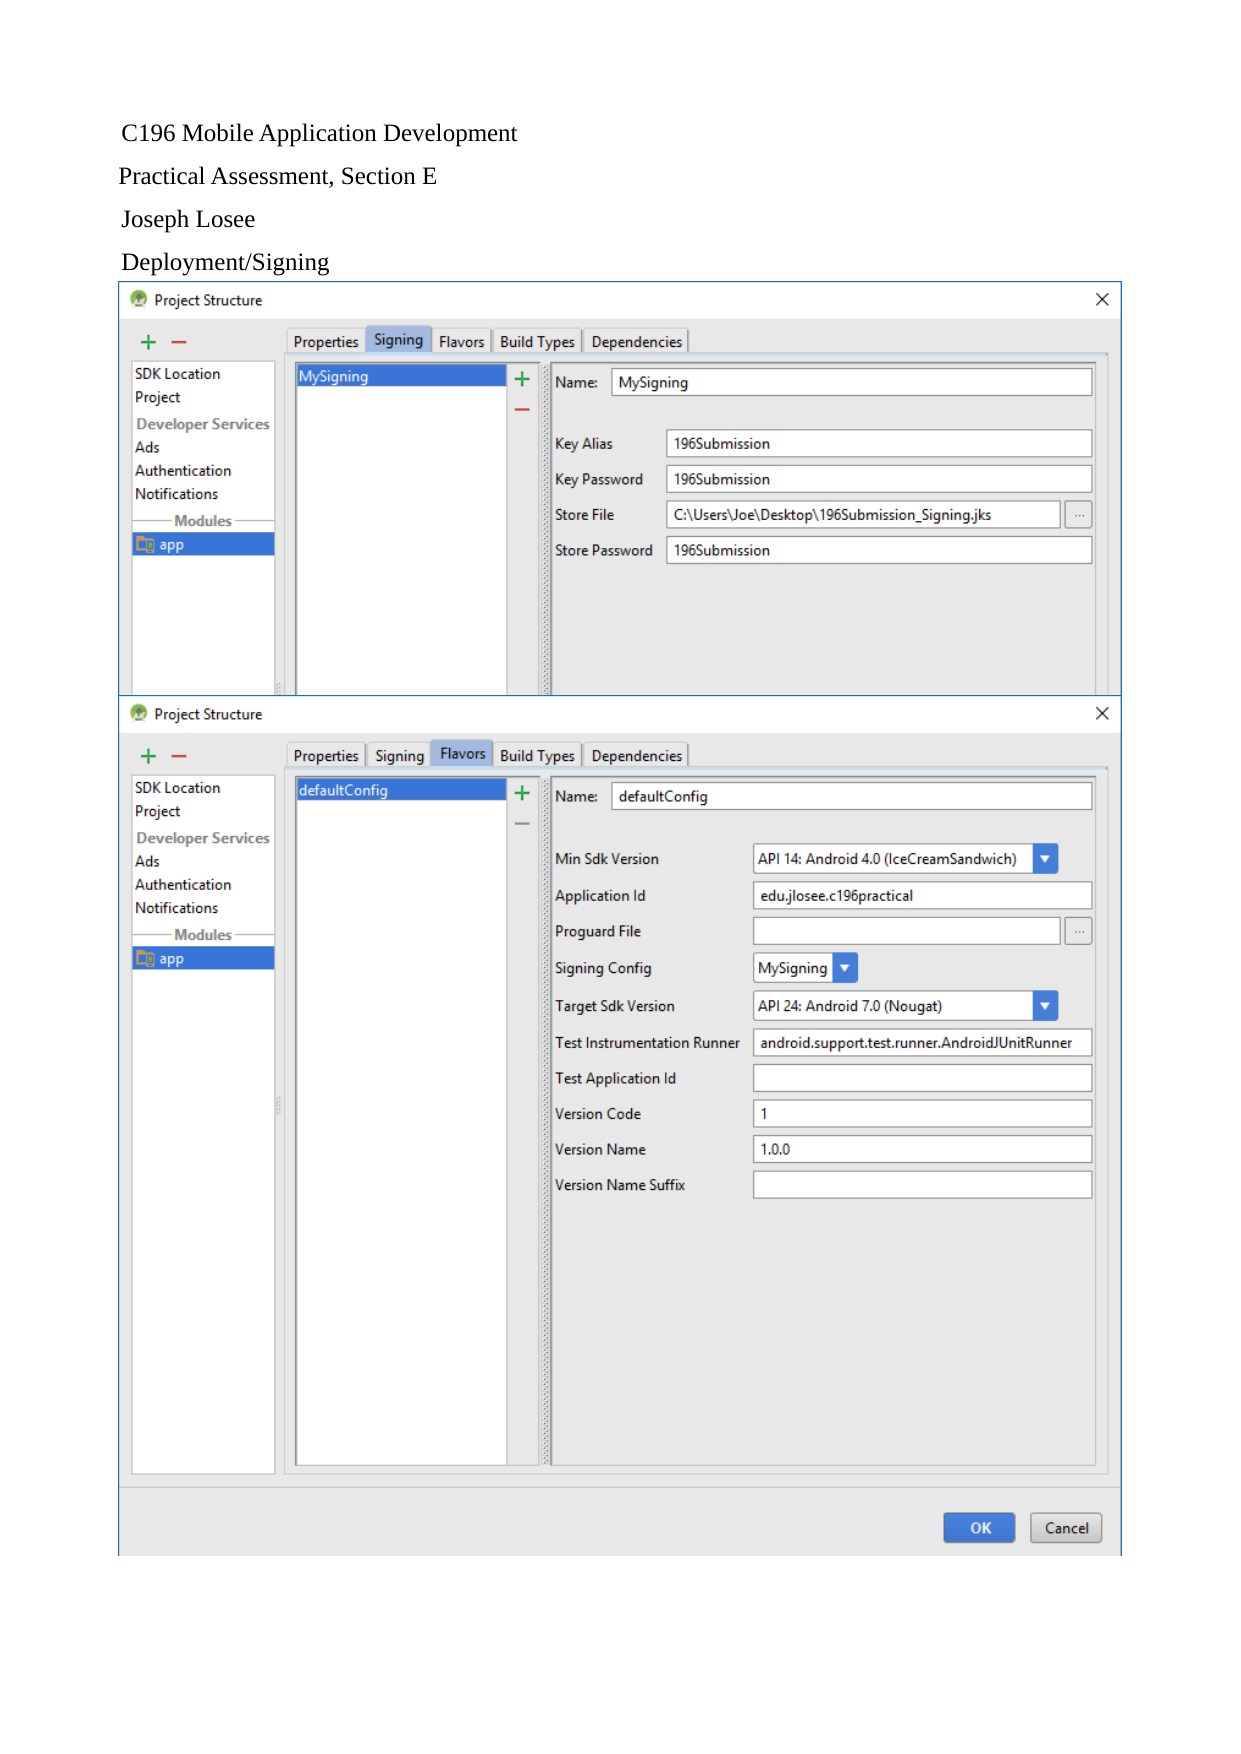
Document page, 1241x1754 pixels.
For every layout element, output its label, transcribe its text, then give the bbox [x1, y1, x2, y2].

text C196 Mobile Application Development Practical Assessment, Section E [118, 118, 1122, 190]
text Deployment/Signing [118, 247, 1122, 276]
text Joseph Losee [118, 204, 1122, 233]
